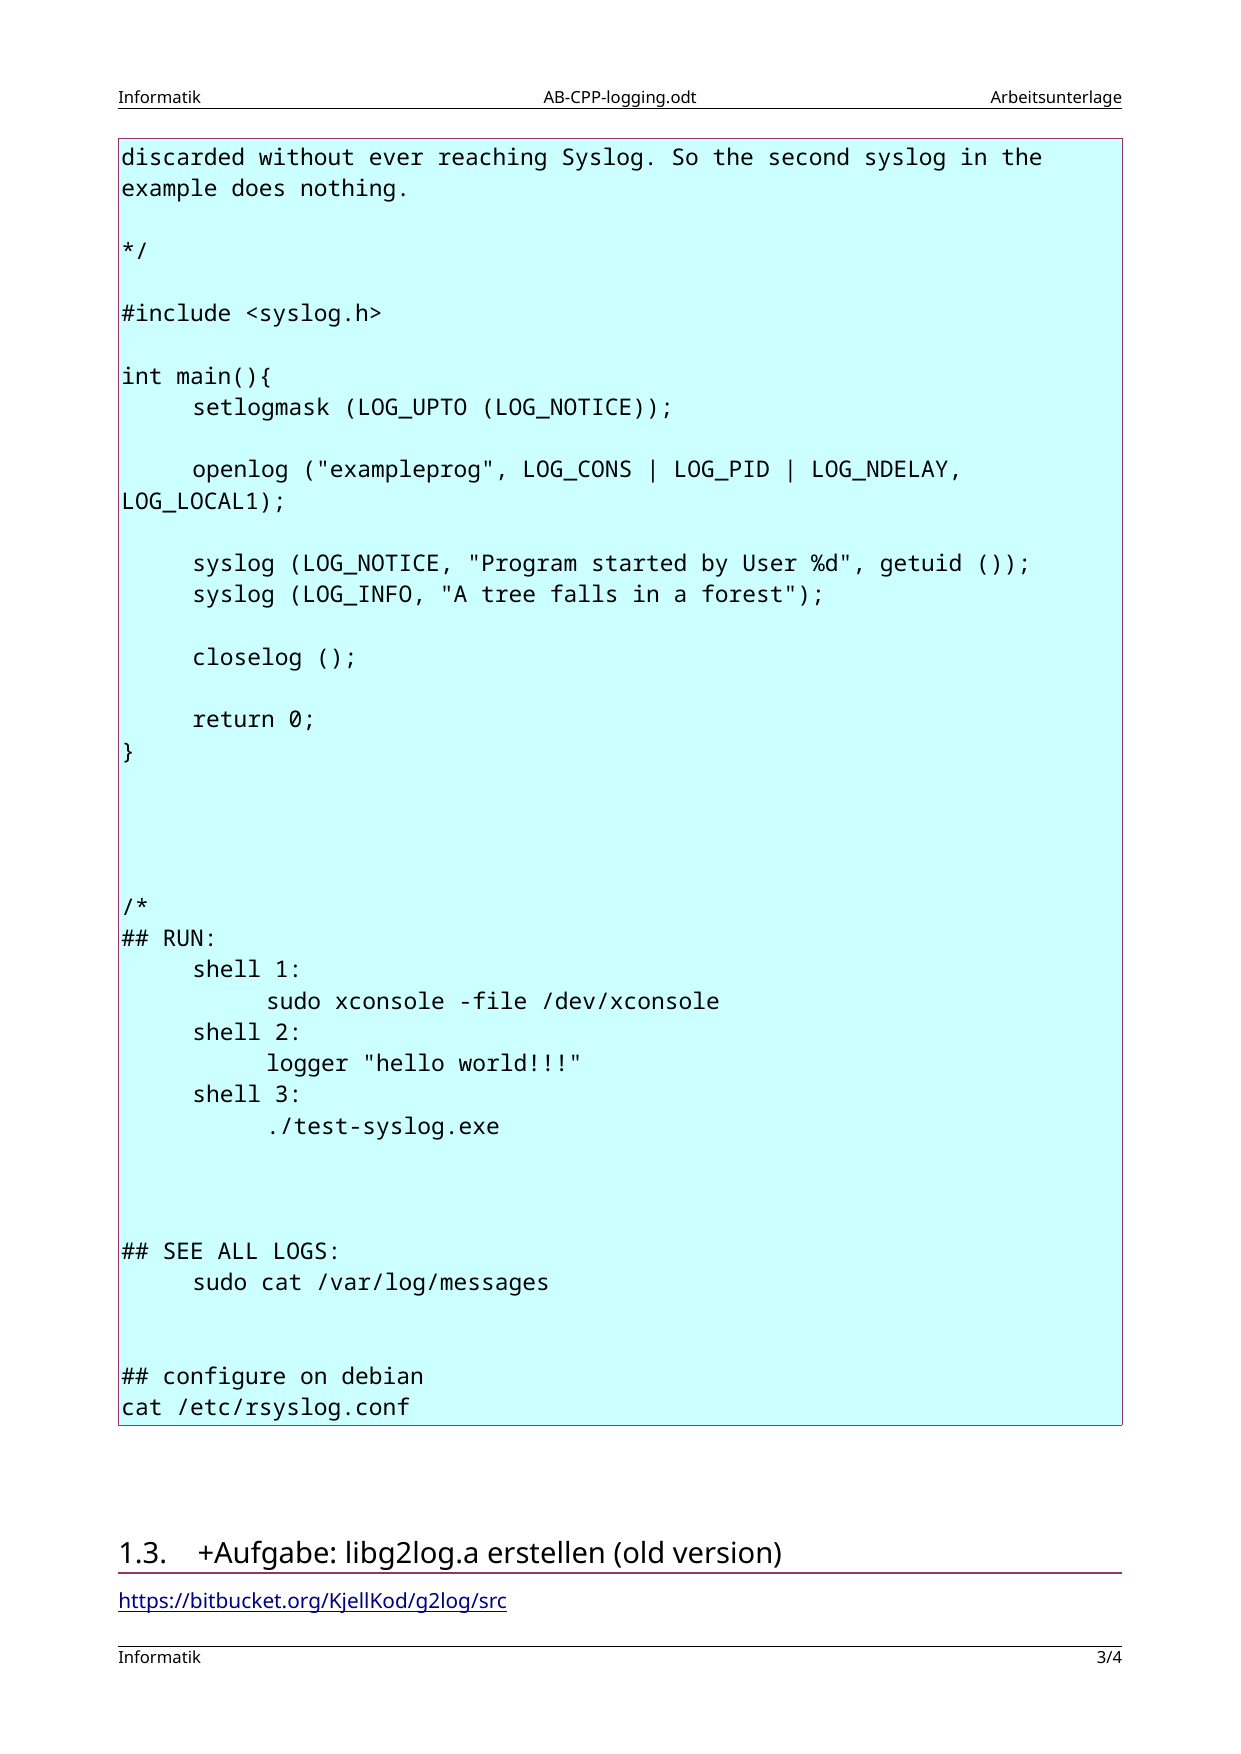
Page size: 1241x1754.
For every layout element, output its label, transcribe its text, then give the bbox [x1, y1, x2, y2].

text ./test-syslog.exe [119, 1107, 1122, 1138]
text setlogmask (LOG_UPTO (LOG_NOTICE)); [119, 388, 1122, 419]
text #include <syslog.h> [119, 294, 1122, 325]
text } [119, 732, 1122, 763]
text syslog (LOG_NOTICE, "Program started by User %d", getuid ()); [119, 544, 1122, 575]
text ## configure on debian [119, 1357, 1122, 1388]
text /* [119, 888, 1122, 919]
text shell 3: [119, 1075, 1122, 1107]
text discarded without ever reaching Syslog. So the second syslog in the example does nothing. [119, 139, 1122, 200]
text closelog (); [119, 638, 1122, 669]
text https://bitbucket.org/KjellKod/g2log/src [118, 1586, 1122, 1615]
text shell 2: [119, 1013, 1122, 1044]
text */ [119, 232, 1122, 263]
subtitle +Aufgabe: libg2log.a erstellen (old version) [118, 1532, 1122, 1572]
text cat /etc/rsyslog.conf [119, 1388, 1122, 1425]
text int main(){ [119, 357, 1122, 388]
text ## SEE ALL LOGS: [119, 1232, 1122, 1263]
text logger "hello world!!!" [119, 1044, 1122, 1075]
text openlog ("exampleprog", LOG_CONS | LOG_PID | LOG_NDELAY, LOG_LOCAL1); [119, 450, 1122, 513]
text shell 1: [119, 950, 1122, 982]
text sudo cat /var/log/messages [119, 1263, 1122, 1294]
text ## RUN: [119, 919, 1122, 950]
text syslog (LOG_INFO, "A tree falls in a forest"); [119, 575, 1122, 607]
text return 0; [119, 700, 1122, 732]
text sudo xconsole -file /dev/xconsole [119, 982, 1122, 1013]
